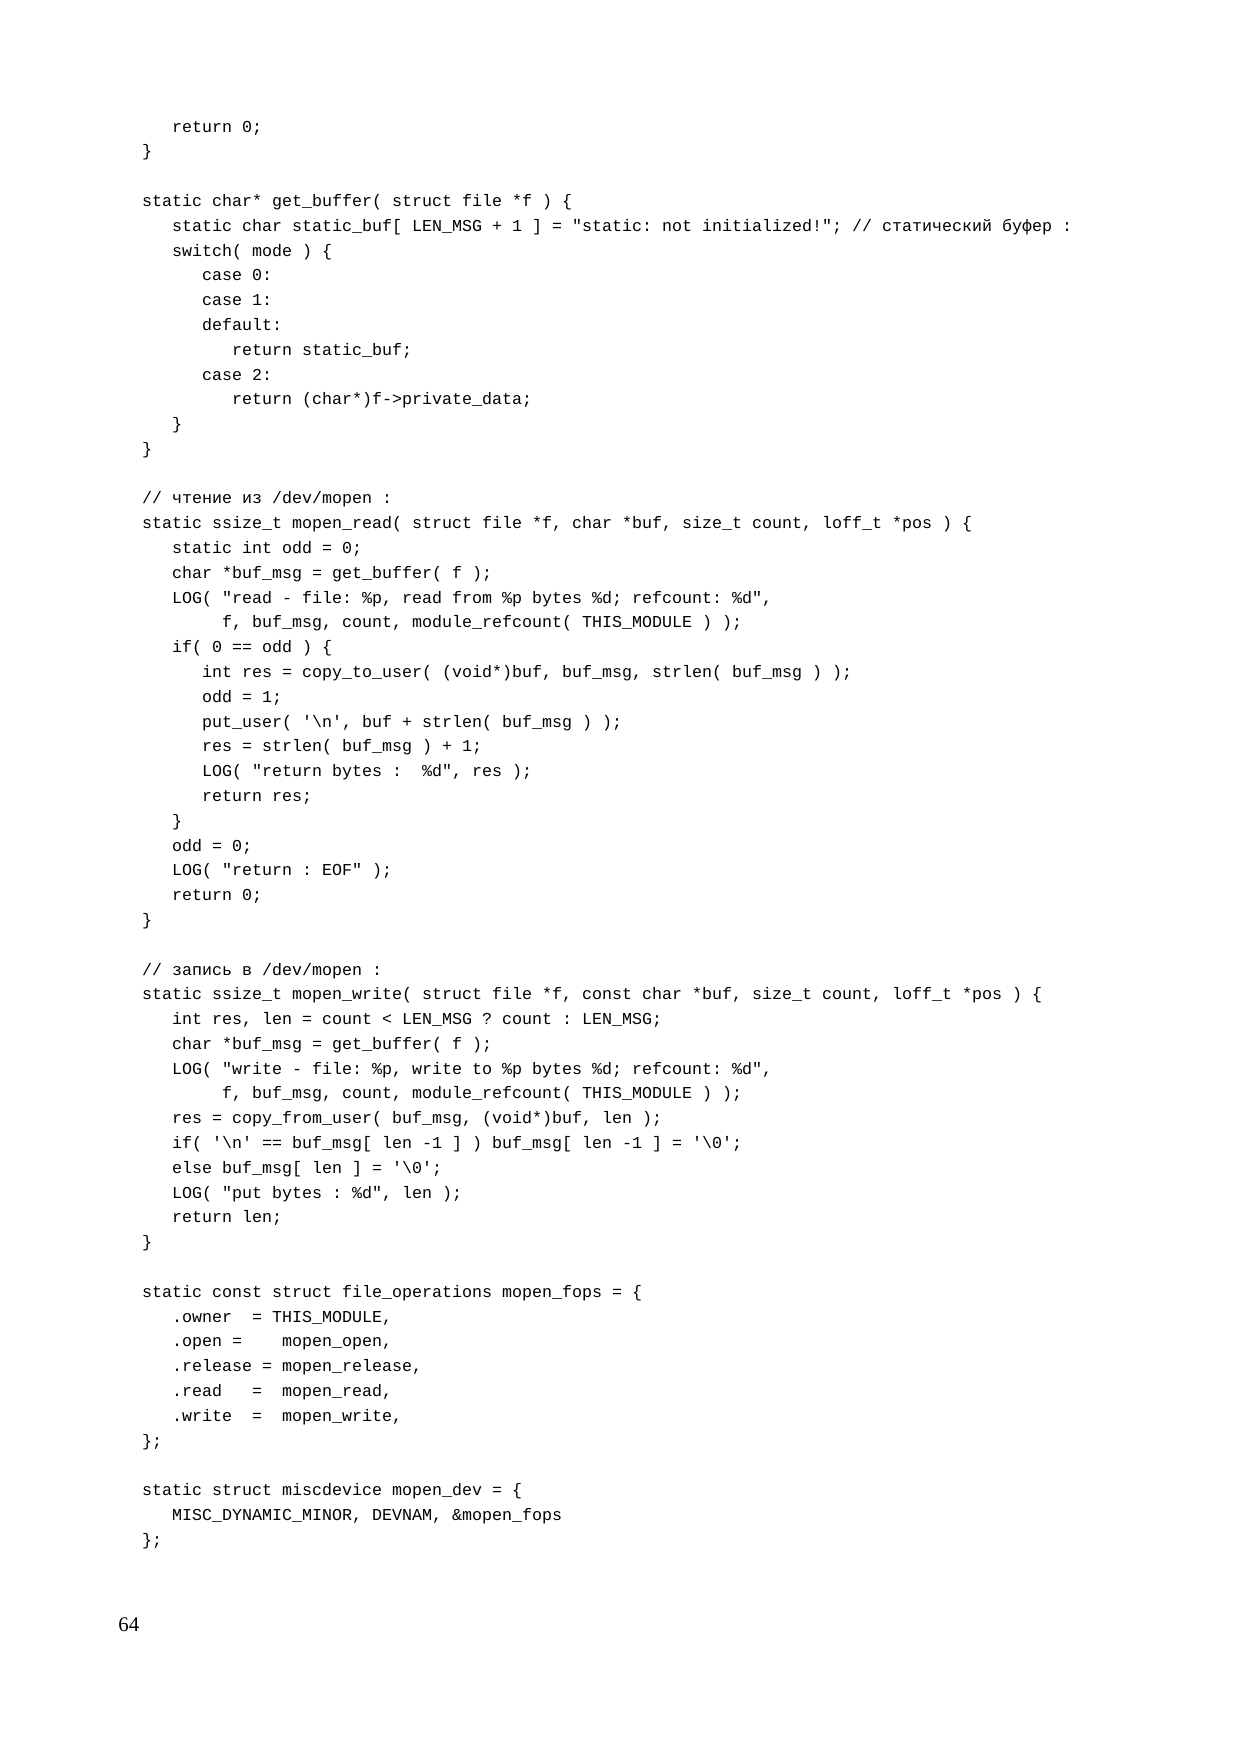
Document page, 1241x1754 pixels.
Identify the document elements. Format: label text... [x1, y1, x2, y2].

text LOG( "return bytes : %d", res ); [142, 763, 1122, 782]
text char *buf_msg = get_buffer( f ); [142, 564, 1122, 583]
text static char static_buf[ LEN_MSG + 1 ] = "static: not initialized!"; // статический буфер : [142, 217, 1122, 236]
text f, buf_msg, count, module_refcount( THIS_MODULE ) ); [142, 614, 1122, 633]
text LOG( "read - file: %p, read from %p bytes %d; refcount: %d", [142, 589, 1122, 608]
text } [142, 440, 1122, 459]
text return 0; [142, 118, 1122, 137]
text } [142, 911, 1122, 930]
text LOG( "return : EOF" ); [142, 862, 1122, 881]
text } [142, 416, 1122, 434]
text static ssize_t mopen_read( struct file *f, char *buf, size_t count, loff_t *pos ) { [142, 515, 1122, 534]
text } [142, 812, 1122, 831]
text char *buf_msg = get_buffer( f ); [142, 1035, 1122, 1054]
text } [142, 1234, 1122, 1253]
text static const struct file_operations mopen_fops = { [142, 1283, 1122, 1302]
text } [142, 143, 1122, 162]
text static char* get_buffer( struct file *f ) { [142, 192, 1122, 211]
text .open = mopen_open, [142, 1333, 1122, 1352]
text .owner = THIS_MODULE, [142, 1308, 1122, 1327]
text static struct miscdevice mopen_dev = { [142, 1482, 1122, 1501]
text static ssize_t mopen_write( struct file *f, const char *buf, size_t count, loff_t *pos ) { [142, 986, 1122, 1005]
text odd = 1; [142, 688, 1122, 707]
text else buf_msg[ len ] = '\0'; [142, 1159, 1122, 1178]
text return res; [142, 787, 1122, 806]
text case 2: [142, 366, 1122, 385]
text static int odd = 0; [142, 539, 1122, 558]
text if( '\n' == buf_msg[ len -1 ] ) buf_msg[ len -1 ] = '\0'; [142, 1134, 1122, 1153]
text if( 0 == odd ) { [142, 639, 1122, 658]
text int res = copy_to_user( (void*)buf, buf_msg, strlen( buf_msg ) ); [142, 663, 1122, 682]
text .read = mopen_read, [142, 1382, 1122, 1401]
text // запись в /dev/mopen : [142, 961, 1122, 980]
text default: [142, 316, 1122, 335]
text odd = 0; [142, 837, 1122, 856]
text .write = mopen_write, [142, 1407, 1122, 1426]
text }; [142, 1432, 1122, 1451]
text res = strlen( buf_msg ) + 1; [142, 738, 1122, 757]
text switch( mode ) { [142, 242, 1122, 261]
text put_user( '\n', buf + strlen( buf_msg ) ); [142, 713, 1122, 732]
text // чтение из /dev/mopen : [142, 490, 1122, 509]
text LOG( "write - file: %p, write to %p bytes %d; refcount: %d", [142, 1060, 1122, 1079]
text return static_buf; [142, 341, 1122, 360]
text int res, len = count < LEN_MSG ? count : LEN_MSG; [142, 1011, 1122, 1029]
text return 0; [142, 887, 1122, 906]
text LOG( "put bytes : %d", len ); [142, 1184, 1122, 1203]
text .release = mopen_release, [142, 1358, 1122, 1377]
text MISC_DYNAMIC_MINOR, DEVNAM, &mopen_fops [142, 1506, 1122, 1525]
text res = copy_from_user( buf_msg, (void*)buf, len ); [142, 1110, 1122, 1129]
text case 1: [142, 292, 1122, 311]
text }; [142, 1531, 1122, 1550]
text f, buf_msg, count, module_refcount( THIS_MODULE ) ); [142, 1085, 1122, 1104]
text return len; [142, 1209, 1122, 1228]
text return (char*)f->private_data; [142, 391, 1122, 410]
text case 0: [142, 267, 1122, 286]
